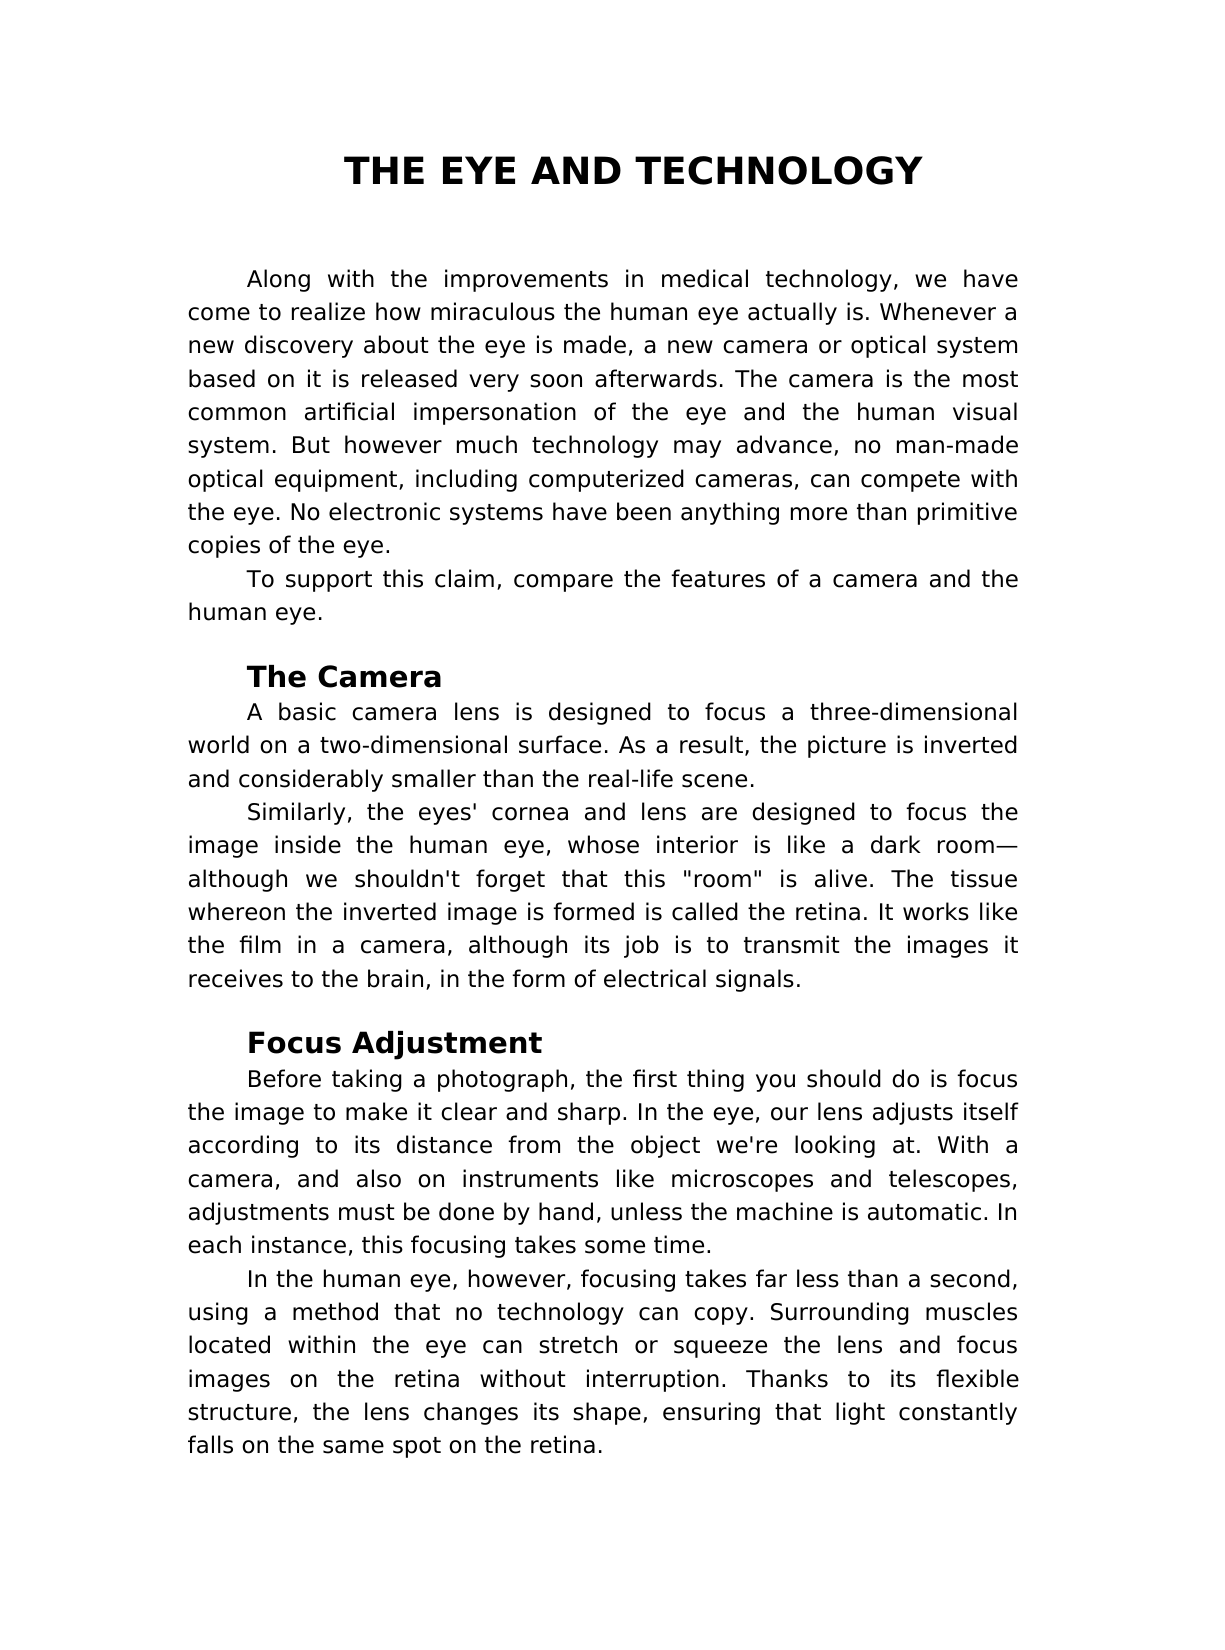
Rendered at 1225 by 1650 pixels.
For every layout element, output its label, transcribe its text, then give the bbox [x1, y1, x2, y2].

text THE EYE AND TECHNOLOGY [187, 150, 1020, 194]
text The Camera [187, 660, 1020, 694]
text In the human eye, however, focusing takes far less than a second, using a method that no technology can copy. Surrounding muscles located within the eye can stretch or squeeze the lens and focus images on the retina without interruption. Thanks to its flexible structure, the lens changes its shape, ensuring that light constantly falls on the same spot on the retina. [187, 1260, 1020, 1460]
text Before taking a photograph, the first thing you should do is focus the image to make it clear and sharp. In the eye, our lens adjusts itself according to its distance from the object we're looking at. With a camera, and also on instruments like microscopes and telescopes, adjustments must be done by hand, unless the machine is automatic. In each instance, this focusing takes some time. [187, 1060, 1020, 1260]
text Focus Adjustment [187, 1027, 1020, 1060]
text Along with the improvements in medical technology, we have come to realize how miraculous the human eye actually is. Whenever a new discovery about the eye is made, a new camera or optical system based on it is released very soon afterwards. The camera is the most common artificial impersonation of the eye and the human visual system. But however much technology may advance, no man-made optical equipment, including computerized cameras, can compete with the eye. No electronic systems have been anything more than primitive copies of the eye. [187, 260, 1020, 560]
text A basic camera lens is designed to focus a three-dimensional world on a two-dimensional surface. As a result, the picture is inverted and considerably smaller than the real-life scene. [187, 694, 1020, 794]
text To support this claim, compare the features of a camera and the human eye. [187, 560, 1020, 627]
text Similarly, the eyes' cornea and lens are designed to focus the image inside the human eye, whose interior is like a dark room—although we shouldn't forget that this "room" is alive. The tissue whereon the inverted image is formed is called the retina. It works like the film in a camera, although its job is to transmit the images it receives to the brain, in the form of electrical signals. [187, 794, 1020, 994]
